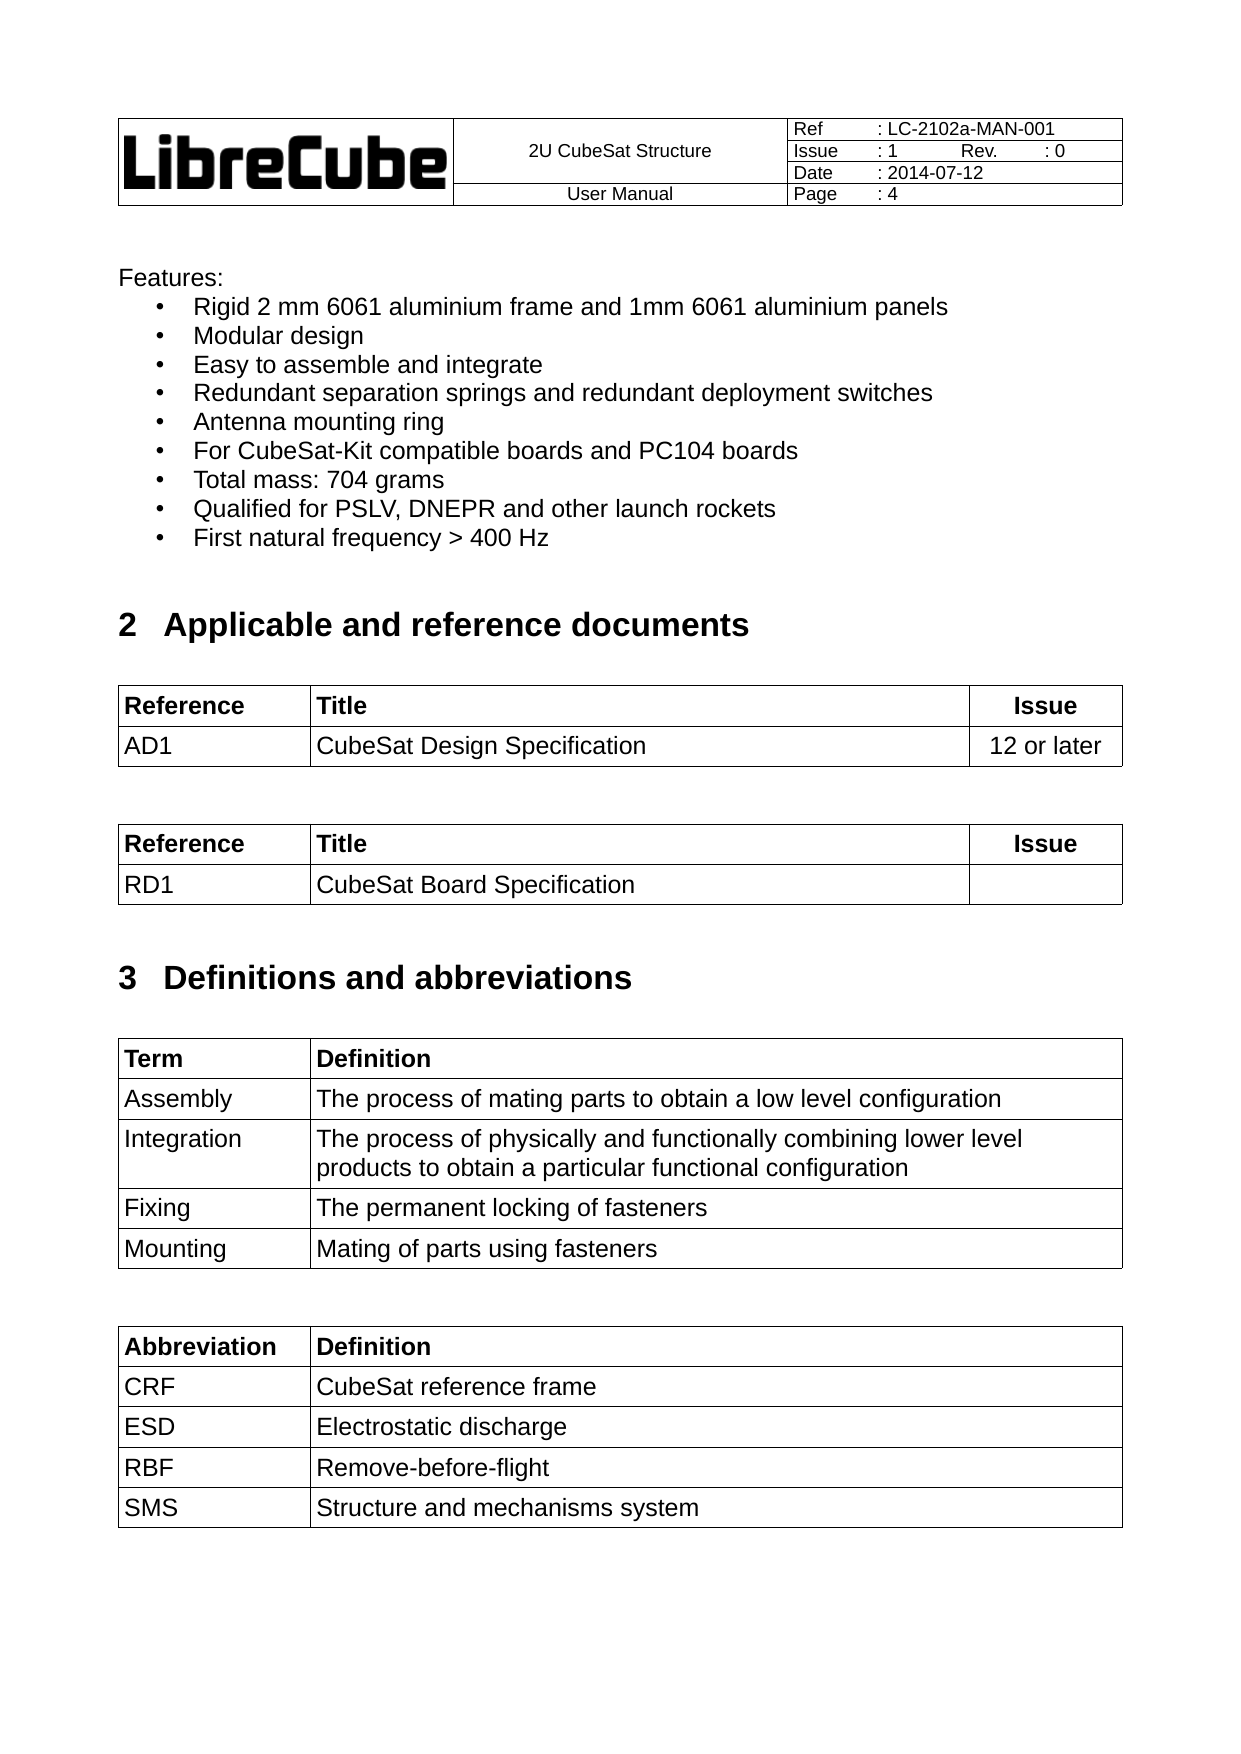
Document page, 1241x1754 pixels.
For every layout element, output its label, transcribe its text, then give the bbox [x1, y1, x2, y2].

table_header Definition [311, 1327, 1122, 1366]
table_cell RBF [119, 1448, 310, 1487]
table_cell CubeSat Board Specification [311, 865, 969, 904]
list First natural frequency > 400 Hz [156, 523, 1122, 552]
table_header Reference [119, 686, 310, 726]
list Total mass: 704 grams [156, 465, 1122, 494]
table_header Abbreviation [119, 1327, 310, 1366]
list Antenna mounting ring [156, 407, 1122, 436]
table_cell The process of physically and functionally combining lower level products to obtain a particular functional configuration [311, 1120, 1122, 1187]
list For CubeSat-Kit compatible boards and PC104 boards [156, 436, 1122, 465]
table_cell Mating of parts using fasteners [311, 1229, 1122, 1268]
table_cell Assembly [119, 1079, 310, 1118]
table_cell SMS [119, 1488, 310, 1527]
list Redundant separation springs and redundant deployment switches [156, 378, 1122, 407]
table_header Issue [970, 825, 1122, 864]
list Easy to assemble and integrate [156, 349, 1122, 378]
table_header Reference [119, 825, 310, 864]
picture [124, 134, 447, 189]
table_header Title [311, 686, 969, 726]
subtitle Applicable and reference documents [118, 605, 1122, 644]
table_cell RD1 [119, 865, 310, 904]
table_cell Mounting [119, 1229, 310, 1268]
table_cell The process of mating parts to obtain a low level configuration [311, 1079, 1122, 1118]
table_cell Integration [119, 1120, 310, 1187]
table_cell Fixing [119, 1189, 310, 1228]
table_cell 12 or later [970, 727, 1122, 766]
table_cell ESD [119, 1407, 310, 1447]
table_header Term [119, 1039, 310, 1078]
text Features: [118, 263, 1122, 292]
table_cell Remove-before-flight [311, 1448, 1122, 1487]
table_header Issue [970, 686, 1122, 726]
table_cell CubeSat Design Specification [311, 727, 969, 766]
table_cell AD1 [119, 727, 310, 766]
list Rigid 2 mm 6061 aluminium frame and 1mm 6061 aluminium panels [156, 292, 1122, 321]
table_header Title [311, 825, 969, 864]
table_cell Structure and mechanisms system [311, 1488, 1122, 1527]
table_header Definition [311, 1039, 1122, 1078]
table_cell Electrostatic discharge [311, 1407, 1122, 1447]
list Qualified for PSLV, DNEPR and other launch rockets [156, 494, 1122, 523]
table_cell The permanent locking of fasteners [311, 1189, 1122, 1228]
table_cell CubeSat reference frame [311, 1367, 1122, 1406]
table_cell CRF [119, 1367, 310, 1406]
subtitle Definitions and abbreviations [118, 958, 1122, 997]
list Modular design [156, 321, 1122, 349]
table_cell [970, 865, 1122, 904]
